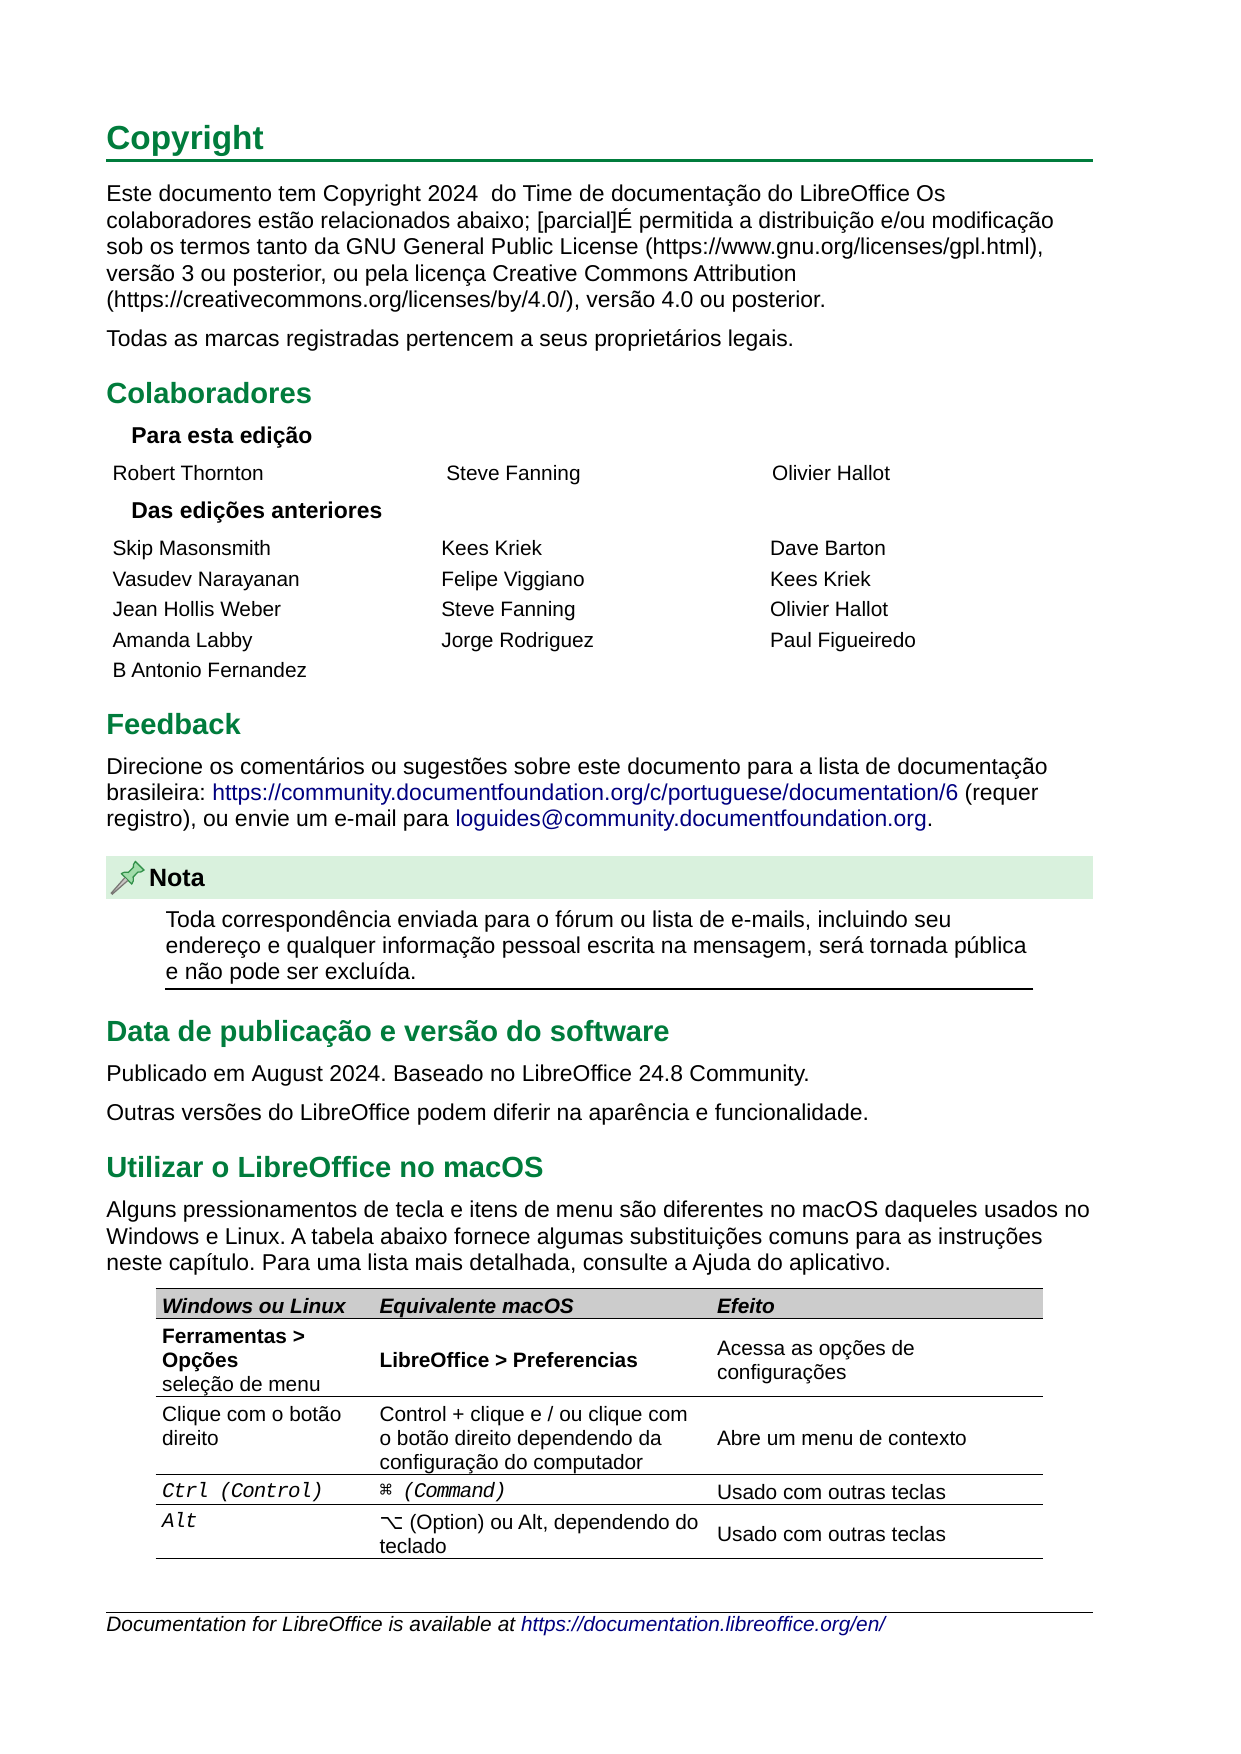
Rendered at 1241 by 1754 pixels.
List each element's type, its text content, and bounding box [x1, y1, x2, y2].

table_cell Ferramentas > Opções seleção de menu [156, 1319, 373, 1396]
table_header Equivalente macOS [373, 1289, 711, 1318]
text Todas as marcas registradas pertencem a seus proprietários legais. [106, 325, 1093, 351]
table_header Steve Fanning [440, 454, 766, 485]
text Para esta edição [131, 422, 1093, 448]
table_header Kees Kriek [435, 530, 764, 560]
table_header Windows ou Linux [156, 1289, 373, 1318]
subtitle Nota [106, 856, 1093, 899]
subtitle Data de publicação e versão do software [106, 1014, 1093, 1048]
text Publicado em Agosto de 2024. Baseado no LibreOffice 24.8 Community. [106, 1060, 1093, 1087]
table_cell Amanda Labby [106, 621, 435, 651]
table_header Skip Masonsmith [106, 530, 435, 560]
table_cell [435, 651, 764, 682]
subtitle Feedback [106, 707, 1093, 740]
table_cell Ctrl (Control) [156, 1475, 373, 1504]
table_cell Steve Fanning [435, 591, 764, 621]
table_cell Abre um menu de contexto [711, 1397, 1043, 1474]
table_cell Control + clique e / ou clique com o botão direito dependendo da configuração do computador [373, 1397, 711, 1474]
text Direcione os comentários ou sugestões sobre este documento para a lista de documentação brasileira: https://community.documentfoundation.org/c/portuguese/documentation/6 (requer registro), ou envie um e-mail para loguides@community.documentfoundation.org. [106, 753, 1093, 832]
subtitle Utilizar o LibreOffice no macOS [106, 1150, 1093, 1184]
table_cell [764, 651, 1093, 682]
subtitle Copyright [106, 118, 1093, 159]
table_cell ⌥ (Option) ou Alt, dependendo do teclado [373, 1505, 711, 1558]
table_cell B Antonio Fernandez [106, 651, 435, 682]
table_header Efeito [711, 1289, 1043, 1318]
subtitle Colaboradores [106, 376, 1093, 409]
text Outras versões do LibreOffice podem diferir na aparência e funcionalidade. [106, 1099, 1093, 1126]
table_header Olivier Hallot [766, 454, 1093, 485]
text Toda correspondência enviada para o fórum ou lista de e-mails, incluindo seu endereço e qualquer informação pessoal escrita na mensagem, será tornada pública e não pode ser excluída. [165, 906, 1033, 988]
table_header Dave Barton [764, 530, 1093, 560]
table_cell Jorge Rodriguez [435, 621, 764, 651]
text Das edições anteriores [131, 497, 1093, 523]
table_cell Felipe Viggiano [435, 560, 764, 591]
table_cell Paul Figueiredo [764, 621, 1093, 651]
table_cell Jean Hollis Weber [106, 591, 435, 621]
table_cell Usado com outras teclas [711, 1475, 1043, 1504]
text Este documento tem Copyright 2024 do Time de documentação do LibreOffice Os colaboradores estão relacionados abaixo; [parcial]É permitida a distribuição e/ou modificação sob os termos tanto da GNU General Public License (https://www.gnu.org/licenses/gpl.html), versão 3 ou posterior, ou pela licença Creative Commons Attribution (https://creativecommons.org/licenses/by/4.0/), versão 4.0 ou posterior. [106, 180, 1093, 312]
table_cell Olivier Hallot [764, 591, 1093, 621]
table_header Robert Thornton [106, 454, 440, 485]
text Alguns pressionamentos de tecla e itens de menu são diferentes no macOS daqueles usados no Windows e Linux. A tabela abaixo fornece algumas substituições comuns para as instruções neste capítulo. Para uma lista mais detalhada, consulte a Ajuda do aplicativo. [106, 1196, 1093, 1275]
table_cell Vasudev Narayanan [106, 560, 435, 591]
table_cell Alt [156, 1505, 373, 1558]
table_cell LibreOffice > Preferencias [373, 1319, 711, 1396]
table_cell Acessa as opções de configurações [711, 1319, 1043, 1396]
table_cell Kees Kriek [764, 560, 1093, 591]
table_cell Usado com outras teclas [711, 1505, 1043, 1558]
table_cell ⌘ (Command) [373, 1475, 711, 1504]
table_cell Clique com o botão direito [156, 1397, 373, 1474]
